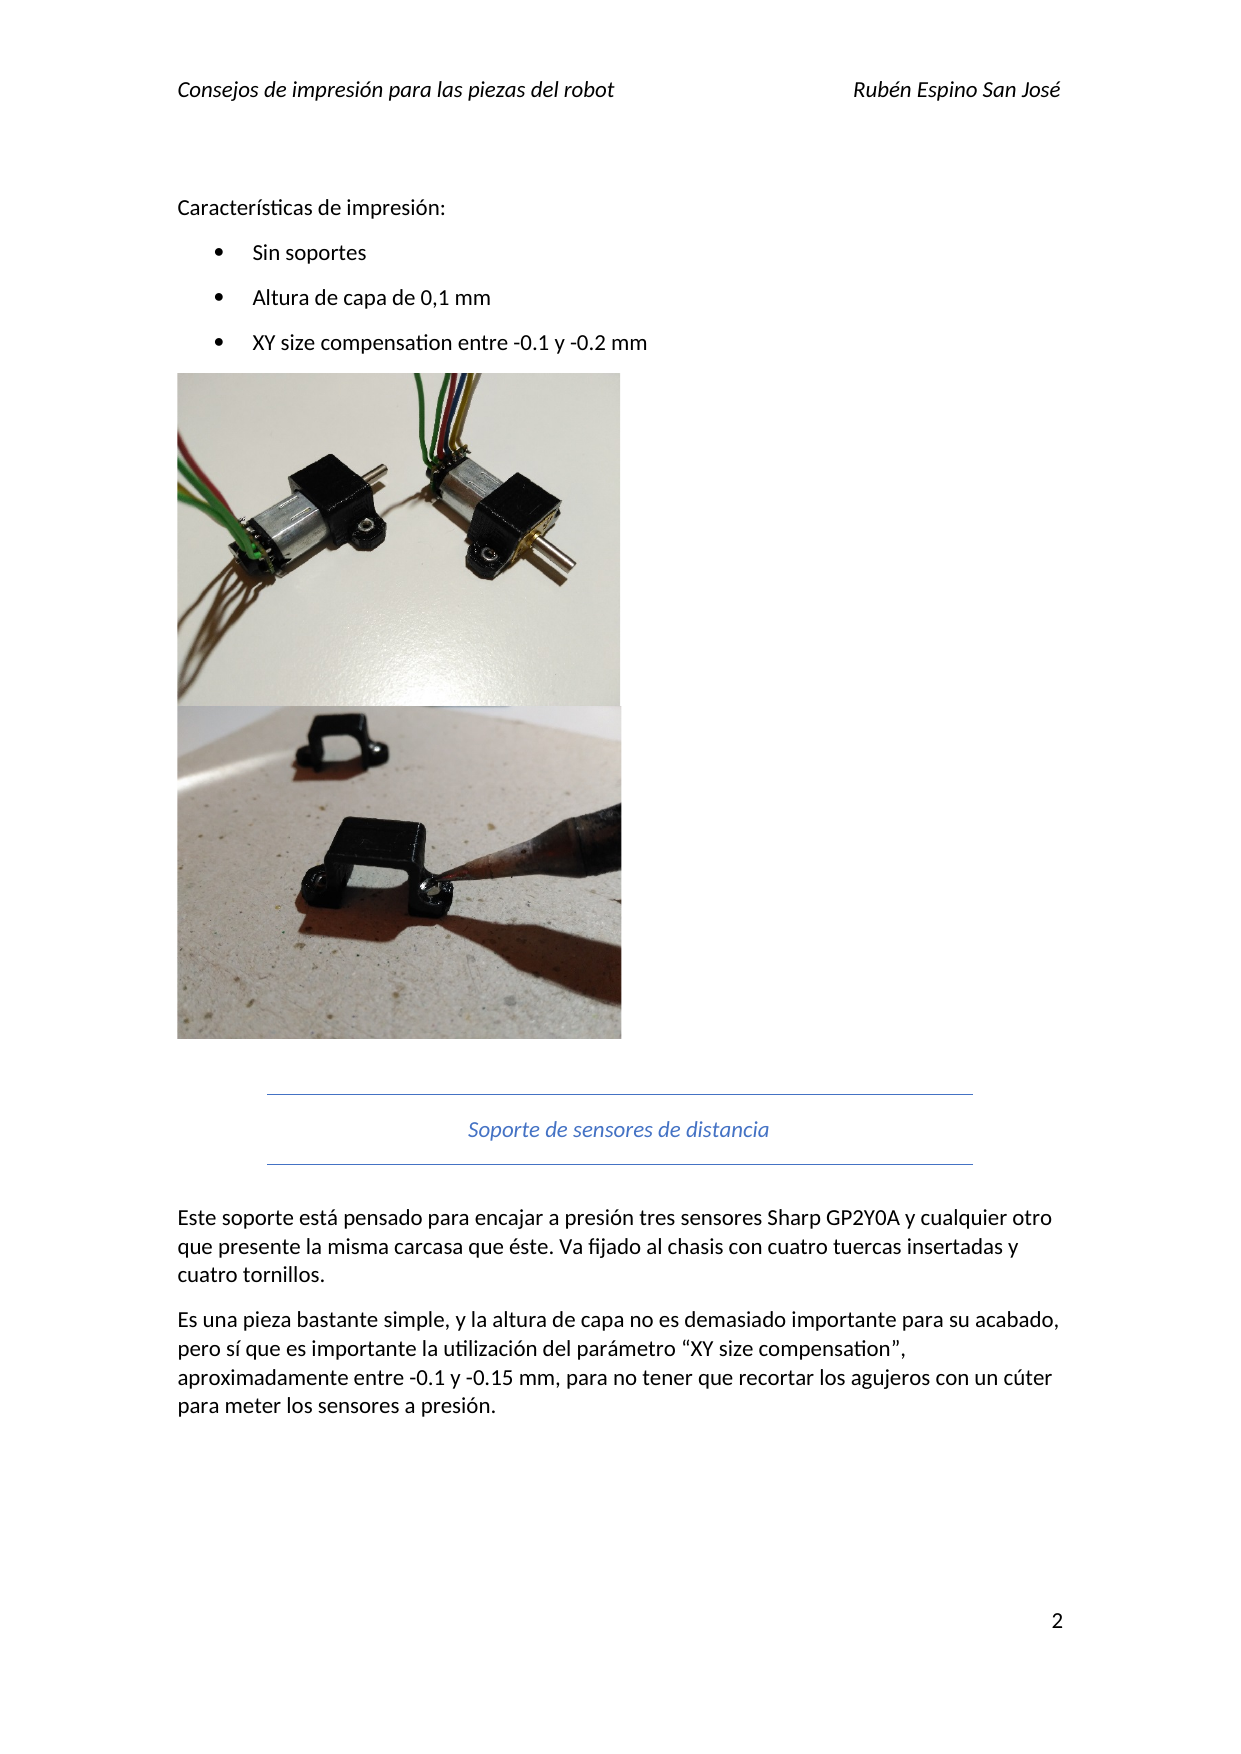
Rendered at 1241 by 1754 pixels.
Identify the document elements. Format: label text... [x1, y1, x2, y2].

text Soporte de sensores de distancia [267, 1095, 973, 1164]
list XY size compensation entre -0.1 y -0.2 mm [215, 328, 1063, 356]
list Sin soportes [215, 238, 1063, 266]
list Altura de capa de 0,1 mm [215, 283, 1063, 311]
text Características de impresión: [177, 193, 1063, 221]
text Este soporte está pensado para encajar a presión tres sensores Sharp GP2Y0A y cualquier otro que presente la misma carcasa que éste. Va fijado al chasis con cuatro tuercas insertadas y cuatro tornillos. [177, 1203, 1063, 1288]
text Es una pieza bastante simple, y la altura de capa no es demasiado importante para su acabado, pero sí que es importante la utilización del parámetro “XY size compensation”, aproximadamente entre -0.1 y -0.15 mm, para no tener que recortar los agujeros con un cúter para meter los sensores a presión. [177, 1306, 1063, 1419]
